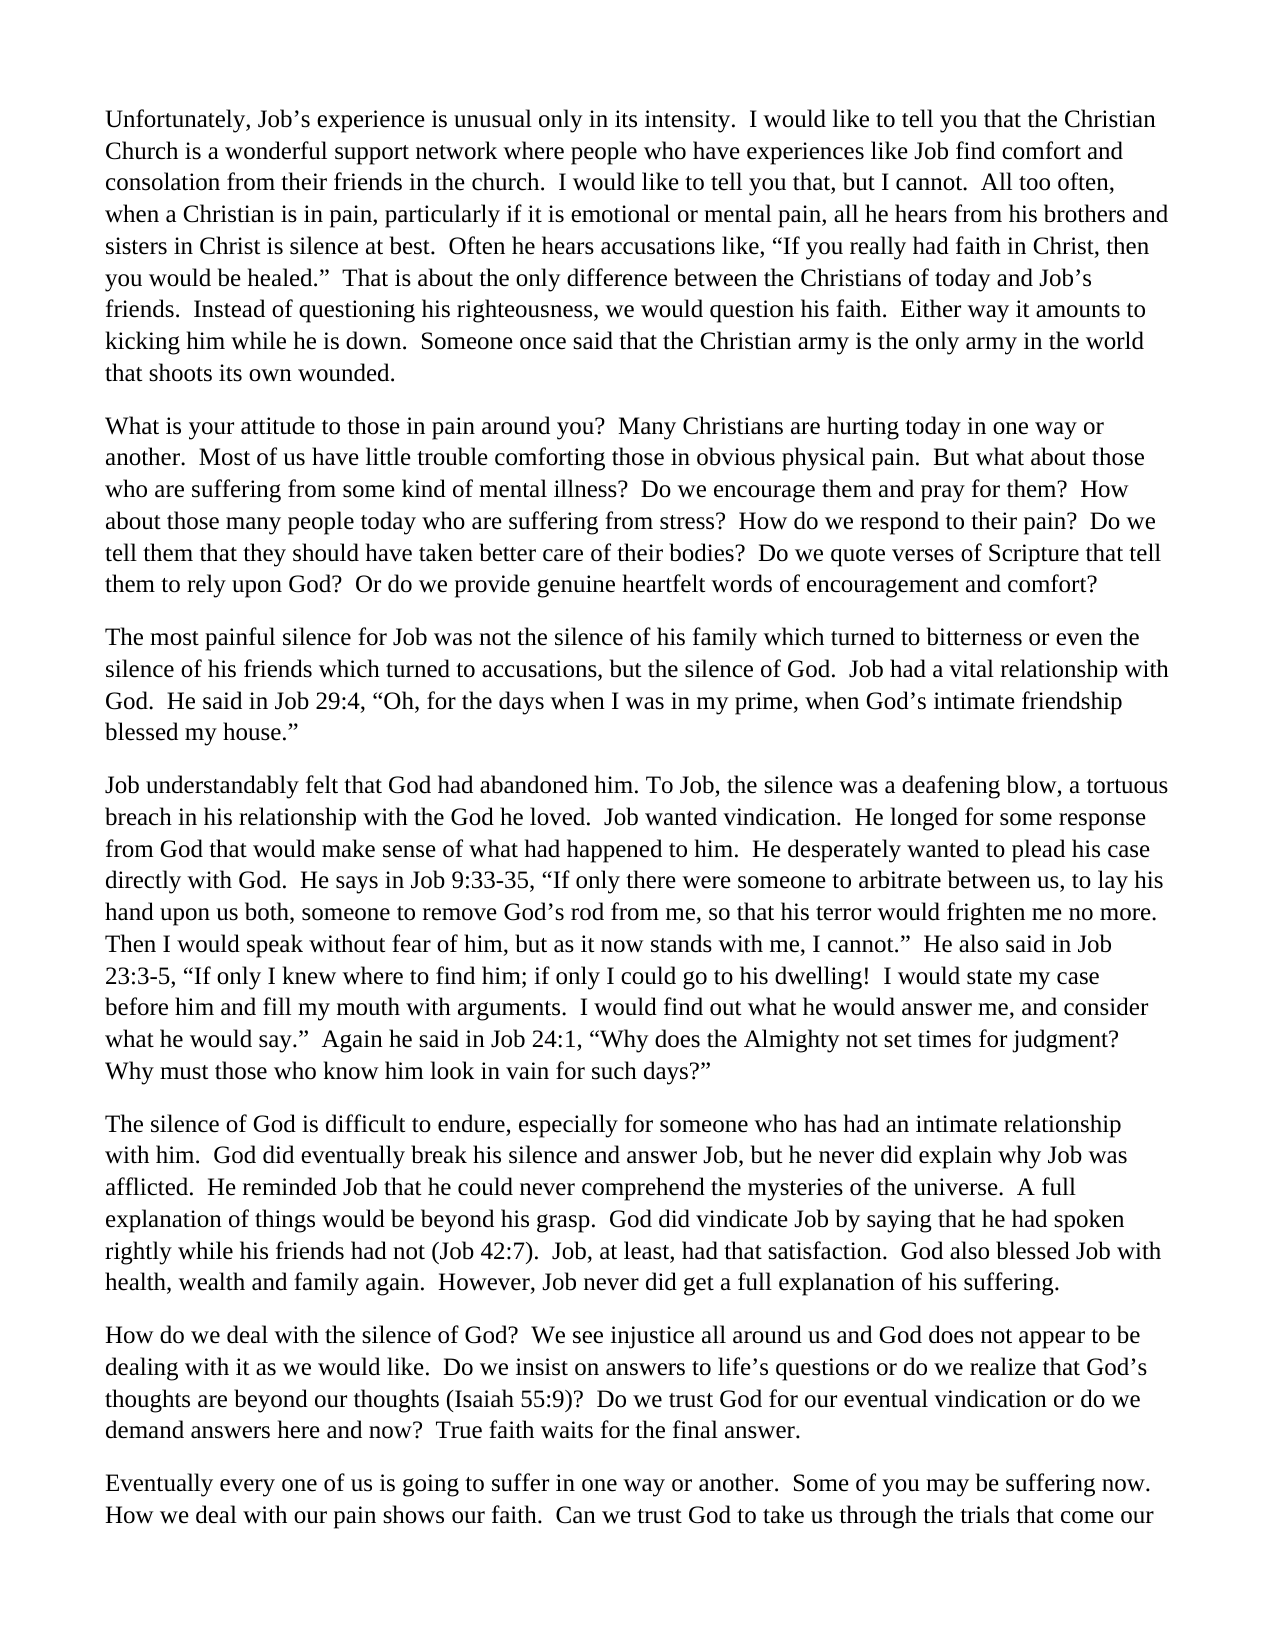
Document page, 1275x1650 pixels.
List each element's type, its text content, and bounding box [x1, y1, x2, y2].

text Job understandably felt that God had abandoned him. To Job, the silence was a deafening blow, a tortuous breach in his relationship with the God he loved. Job wanted vindication. He longed for some response from God that would make sense of what had happened to him. He desperately wanted to plead his case directly with God. He says in Job 9:33-35, “If only there were someone to arbitrate between us, to lay his hand upon us both, someone to remove God’s rod from me, so that his terror would frighten me no more. Then I would speak without fear of him, but as it now stands with me, I cannot.” He also said in Job 23:3-5, “If only I knew where to find him; if only I could go to his dwelling! I would state my case before him and fill my mouth with arguments. I would find out what he would answer me, and consider what he would say.” Again he said in Job 24:1, “Why does the Almighty not set times for judgment? Why must those who know him look in vain for such days?” [105, 771, 1170, 1085]
text The silence of God is difficult to endure, especially for someone who has had an intimate relationship with him. God did eventually break his silence and answer Job, but he never did explain why Job was afflicted. He reminded Job that he could never comprehend the mysteries of the universe. A full explanation of things would be beyond his grasp. God did vindicate Job by saying that he had spoken rightly while his friends had not (Job 42:7). Job, at least, had that satisfaction. God also blessed Job with health, wealth and family again. However, Job never did get a full explanation of his suffering. [105, 1110, 1170, 1296]
text How do we deal with the silence of God? We see injustice all around us and God does not appear to be dealing with it as we would like. Do we insist on answers to life’s questions or do we realize that God’s thoughts are beyond our thoughts (Isaiah 55:9)? Do we trust God for our eventual vindication or do we demand answers here and now? True faith waits for the final answer. [105, 1321, 1170, 1444]
text Unfortunately, Job’s experience is unusual only in its intensity. I would like to tell you that the Christian Church is a wonderful support network where people who have experiences like Job find comfort and consolation from their friends in the church. I would like to tell you that, but I cannot. All too often, when a Christian is in pain, particularly if it is emotional or mental pain, all he hears from his brothers and sisters in Christ is silence at best. Often he hears accusations like, “If you really had faith in Christ, then you would be healed.” That is about the only difference between the Christians of today and Job’s friends. Instead of questioning his righteousness, we would question his faith. Either way it amounts to kicking him while he is down. Someone once said that the Christian army is the only army in the world that shoots its own wounded. [105, 105, 1170, 387]
text The most painful silence for Job was not the silence of his family which turned to bitterness or even the silence of his friends which turned to accusations, but the silence of God. Job had a vital relationship with God. He said in Job 29:4, “Oh, for the days when I was in my prime, when God’s intimate friendship blessed my house.” [105, 623, 1170, 746]
text Eventually every one of us is going to suffer in one way or another. Some of you may be suffering now. How we deal with our pain shows our faith. Can we trust God to take us through the trials that come our [105, 1469, 1170, 1528]
text What is your attitude to those in pain around you? Many Christians are hurting today in one way or another. Most of us have little trouble comforting those in obvious physical pain. But what about those who are suffering from some kind of mental illness? Do we encourage them and pray for them? How about those many people today who are suffering from stress? How do we respond to their pain? Do we tell them that they should have taken better care of their bodies? Do we quote verses of Scripture that tell them to rely upon God? Or do we provide genuine heartfelt words of encouragement and comfort? [105, 412, 1170, 598]
